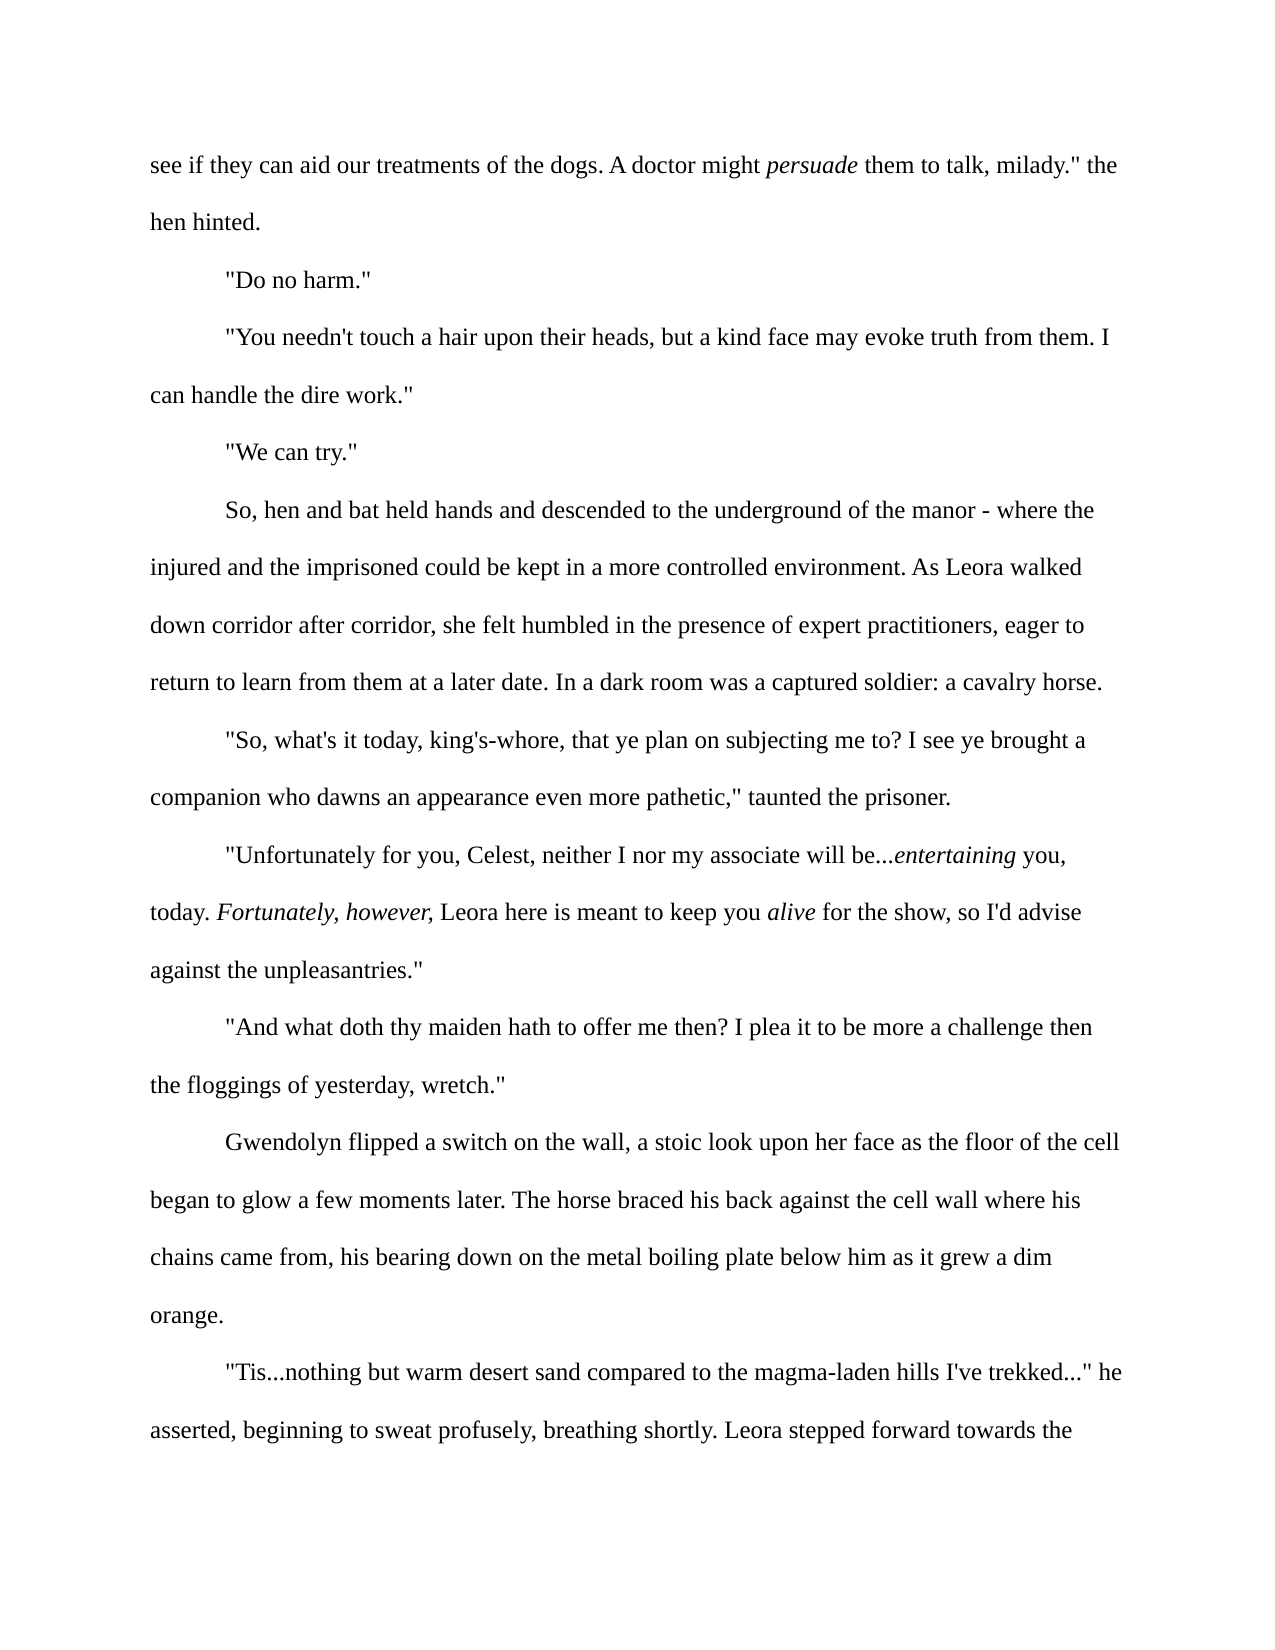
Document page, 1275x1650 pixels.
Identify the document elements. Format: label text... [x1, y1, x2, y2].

text "Tis...nothing but warm desert sand compared to the magma-laden hills I've trekked..." he asserted, beginning to sweat profusely, breathing shortly. Leora stepped forward towards the [150, 1357, 1125, 1444]
text So, hen and bat held hands and descended to the underground of the manor - where the injured and the imprisoned could be kept in a more controlled environment. As Leora walked down corridor after corridor, she felt humbled in the presence of expert practitioners, eager to return to learn from them at a later date. In a dark room was a captured soldier: a cavalry horse. [150, 495, 1125, 696]
text "Do no harm." [150, 265, 1125, 294]
text "We can try." [150, 437, 1125, 466]
text "So, what's it today, king's-whore, that ye plan on subjecting me to? I see ye brought a companion who dawns an appearance even more pathetic," taunted the prisoner. [150, 725, 1125, 811]
text "Unfortunately for you, Celest, neither I nor my associate will be...entertaining you, today. Fortunately, however, Leora here is meant to keep you alive for the show, so I'd advise against the unpleasantries." [150, 840, 1125, 984]
text "You needn't touch a hair upon their heads, but a kind face may evoke truth from them. I can handle the dire work." [150, 322, 1125, 409]
text Gwendolyn flipped a switch on the wall, a stoic look upon her face as the floor of the cell began to glow a few moments later. The horse braced his back against the cell wall where his chains came from, his bearing down on the metal boiling plate below him as it grew a dim orange. [150, 1127, 1125, 1329]
text "And what doth thy maiden hath to offer me then? I plea it to be more a challenge then the floggings of yesterday, wretch." [150, 1012, 1125, 1099]
text see if they can aid our treatments of the dogs. A doctor might persuade them to talk, milady." the hen hinted. [150, 150, 1125, 236]
